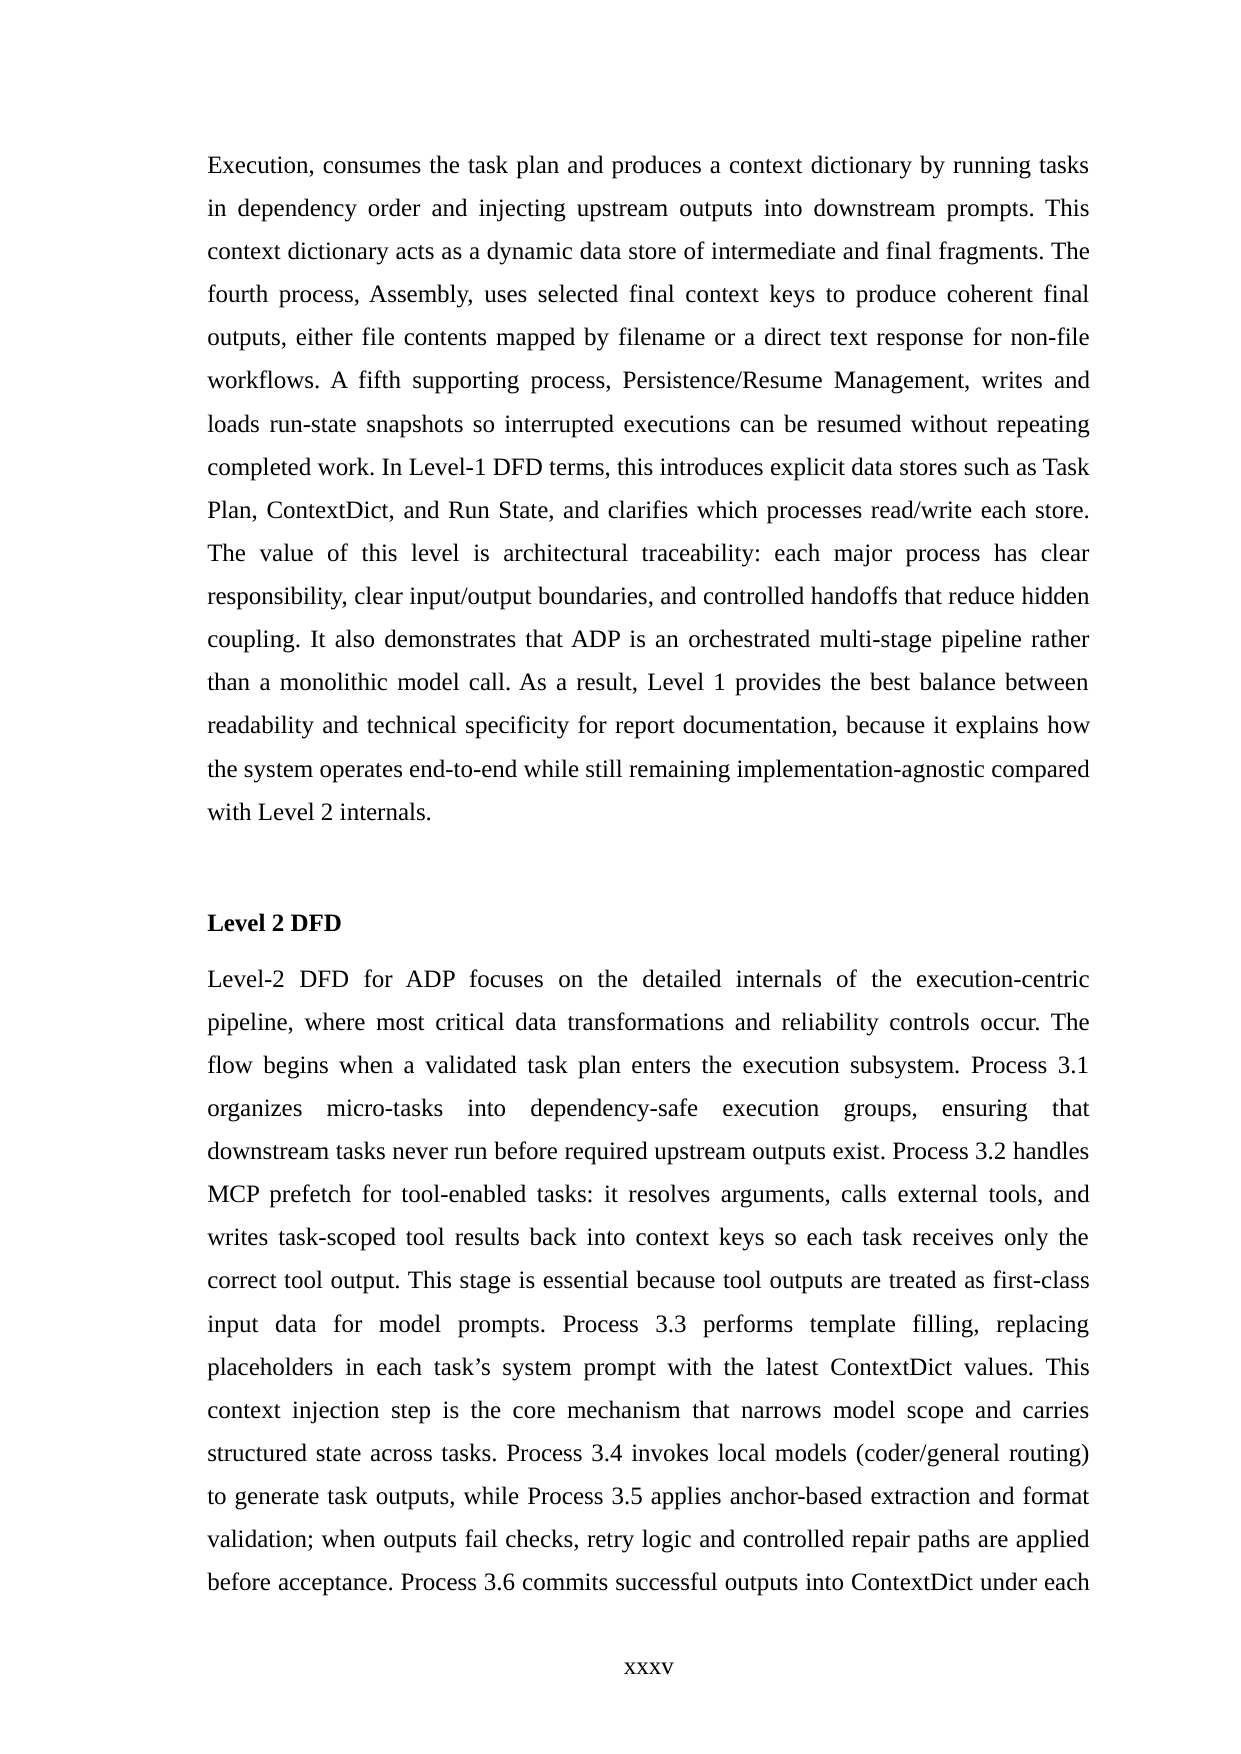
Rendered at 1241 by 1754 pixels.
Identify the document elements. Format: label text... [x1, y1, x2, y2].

text Level-2 DFD for ADP focuses on the detailed internals of the execution-centric pipeline, where most critical data transformations and reliability controls occur. The flow begins when a validated task plan enters the execution subsystem. Process 3.1 organizes micro-tasks into dependency-safe execution groups, ensuring that downstream tasks never run before required upstream outputs exist. Process 3.2 handles MCP prefetch for tool-enabled tasks: it resolves arguments, calls external tools, and writes task-scoped tool results back into context keys so each task receives only the correct tool output. This stage is essential because tool outputs are treated as first-class input data for model prompts. Process 3.3 performs template filling, replacing placeholders in each task’s system prompt with the latest ContextDict values. This context injection step is the core mechanism that narrows model scope and carries structured state across tasks. Process 3.4 invokes local models (coder/general routing) to generate task outputs, while Process 3.5 applies anchor-based extraction and format validation; when outputs fail checks, retry logic and controlled repair paths are applied before acceptance. Process 3.6 commits successful outputs into ContextDict under each [207, 964, 1091, 1596]
text Level 2 DFD [207, 908, 1091, 937]
text Execution, consumes the task plan and produces a context dictionary by running tasks in dependency order and injecting upstream outputs into downstream prompts. This context dictionary acts as a dynamic data store of intermediate and final fragments. The fourth process, Assembly, uses selected final context keys to produce coherent final outputs, either file contents mapped by filename or a direct text response for non-file workflows. A fifth supporting process, Persistence/Resume Management, writes and loads run-state snapshots so interrupted executions can be resumed without repeating completed work. In Level-1 DFD terms, this introduces explicit data stores such as Task Plan, ContextDict, and Run State, and clarifies which processes read/write each store. The value of this level is architectural traceability: each major process has clear responsibility, clear input/output boundaries, and controlled handoffs that reduce hidden coupling. It also demonstrates that ADP is an orchestrated multi-stage pipeline rather than a monolithic model call. As a result, Level 1 provides the best balance between readability and technical specificity for report documentation, because it explains how the system operates end-to-end while still remaining implementation-agnostic compared with Level 2 internals. [207, 150, 1091, 826]
